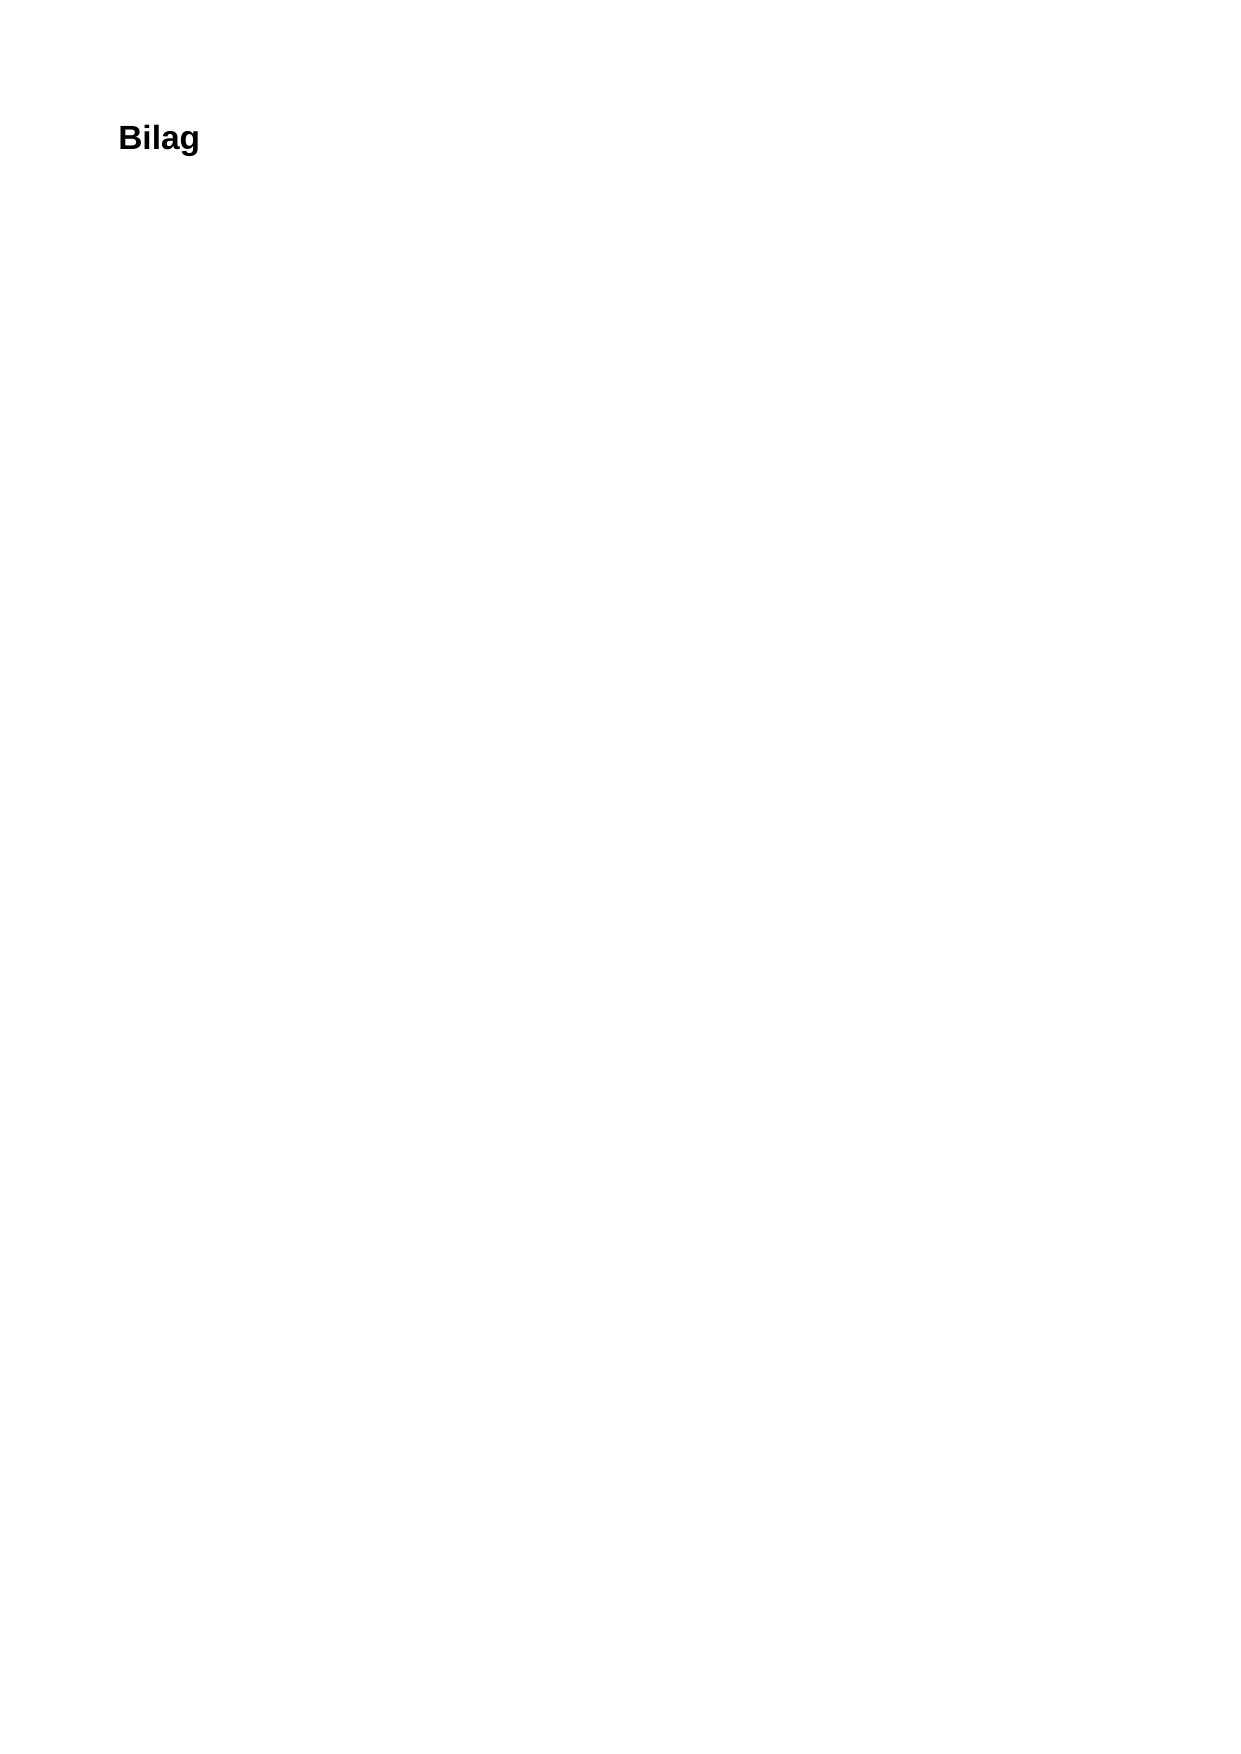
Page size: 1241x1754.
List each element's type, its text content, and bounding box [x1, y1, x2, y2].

subtitle Bilag [118, 118, 1122, 157]
